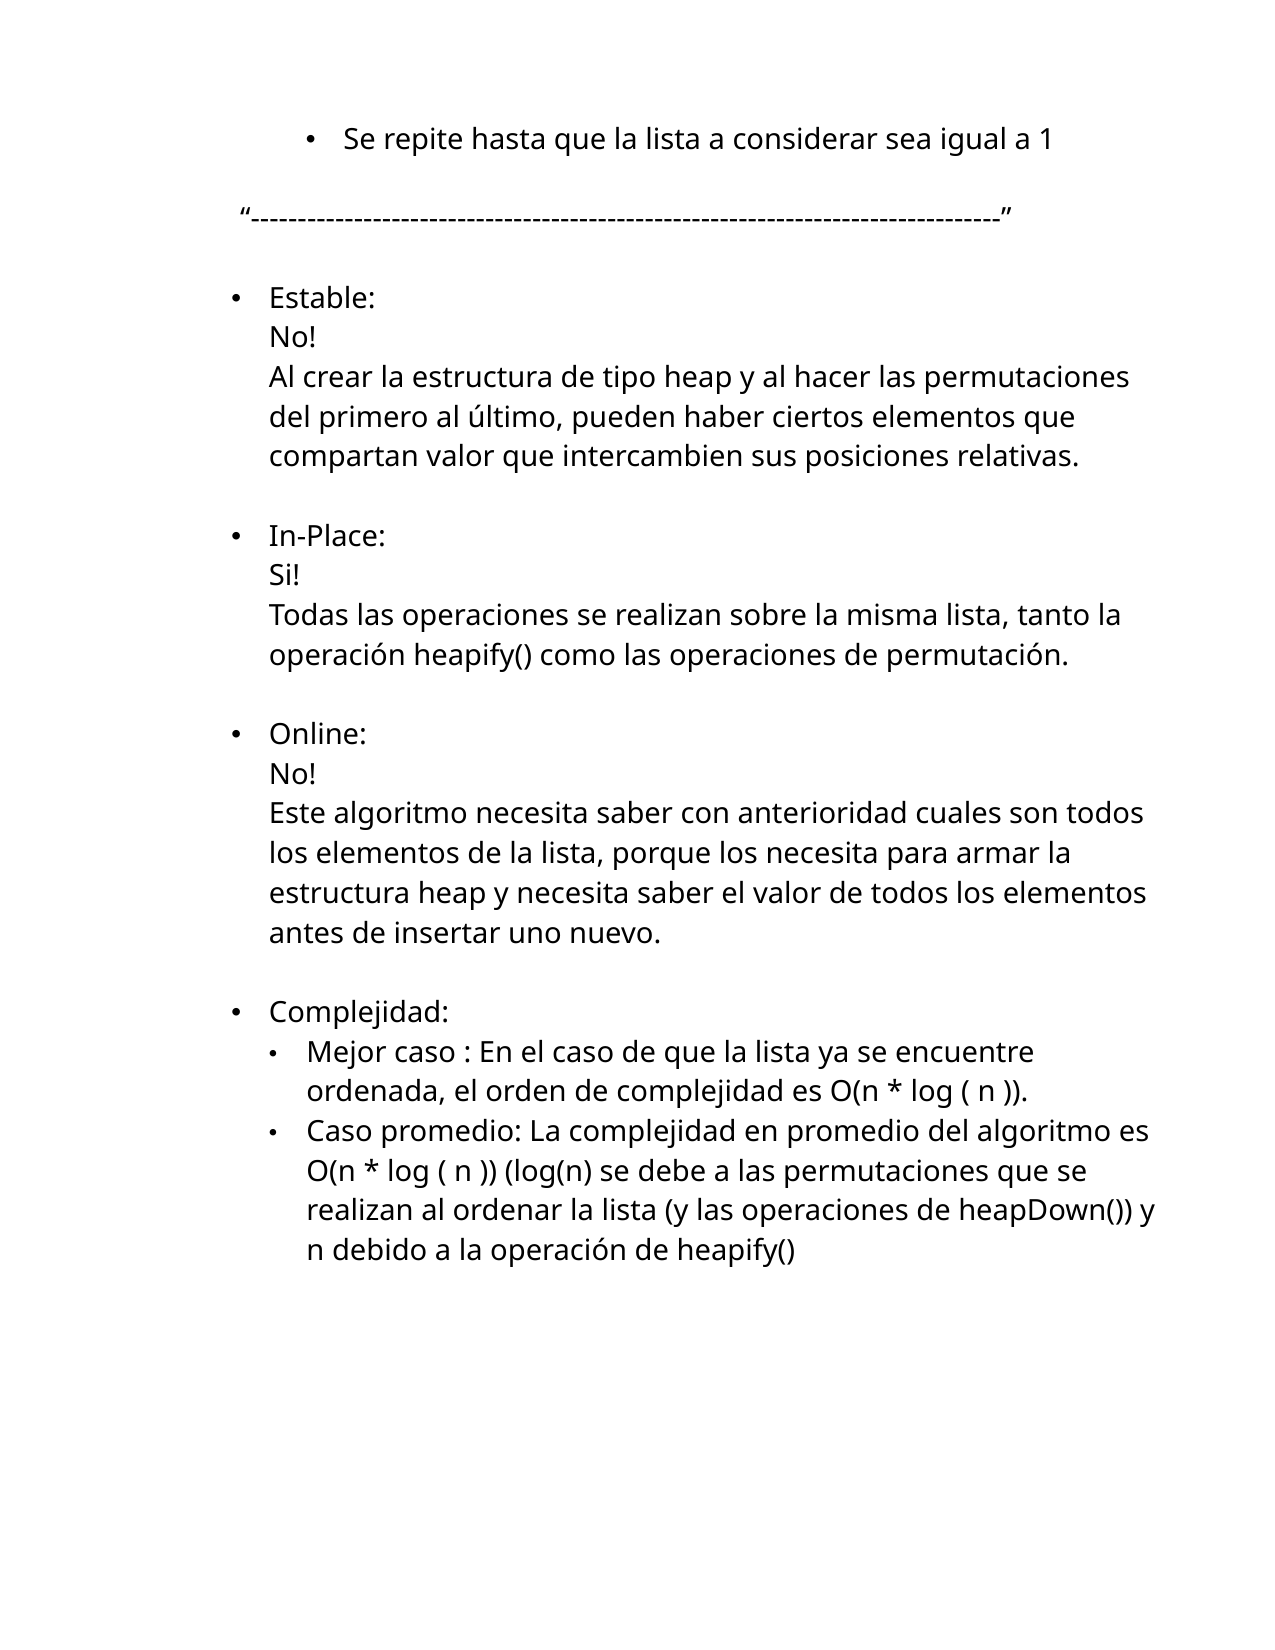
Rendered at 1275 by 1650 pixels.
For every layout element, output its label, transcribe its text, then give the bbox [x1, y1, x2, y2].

list Este algoritmo necesita saber con anterioridad cuales son todos los elementos de la lista, porque los necesita para armar la estructura heap y necesita saber el valor de todos los elementos antes de insertar uno nuevo. [231, 793, 1157, 991]
list No! [231, 753, 1157, 793]
list Mejor caso : En el caso de que la lista ya se encuentre ordenada, el orden de complejidad es O(n * log ( n )). [269, 1031, 1157, 1110]
list “--------------------------------------------------------------------------------” [202, 197, 1157, 277]
list Estable: [231, 277, 1157, 317]
list Complejidad: [231, 991, 1157, 1031]
list Caso promedio: La complejidad en promedio del algoritmo es O(n * log ( n )) (log(n) se debe a las permutaciones que se realizan al ordenar la lista (y las operaciones de heapDown()) y n debido a la operación de heapify() [269, 1110, 1157, 1269]
list Al crear la estructura de tipo heap y al hacer las permutaciones del primero al último, pueden haber ciertos elementos que compartan valor que intercambien sus posiciones relativas. [231, 356, 1157, 475]
list No! [231, 317, 1157, 356]
list Online: [231, 713, 1157, 753]
list In-Place: [231, 515, 1157, 555]
list Si! Todas las operaciones se realizan sobre la misma lista, tanto la operación heapify() como las operaciones de permutación. [231, 555, 1157, 713]
list Se repite hasta que la lista a considerar sea igual a 1 [306, 118, 1157, 158]
